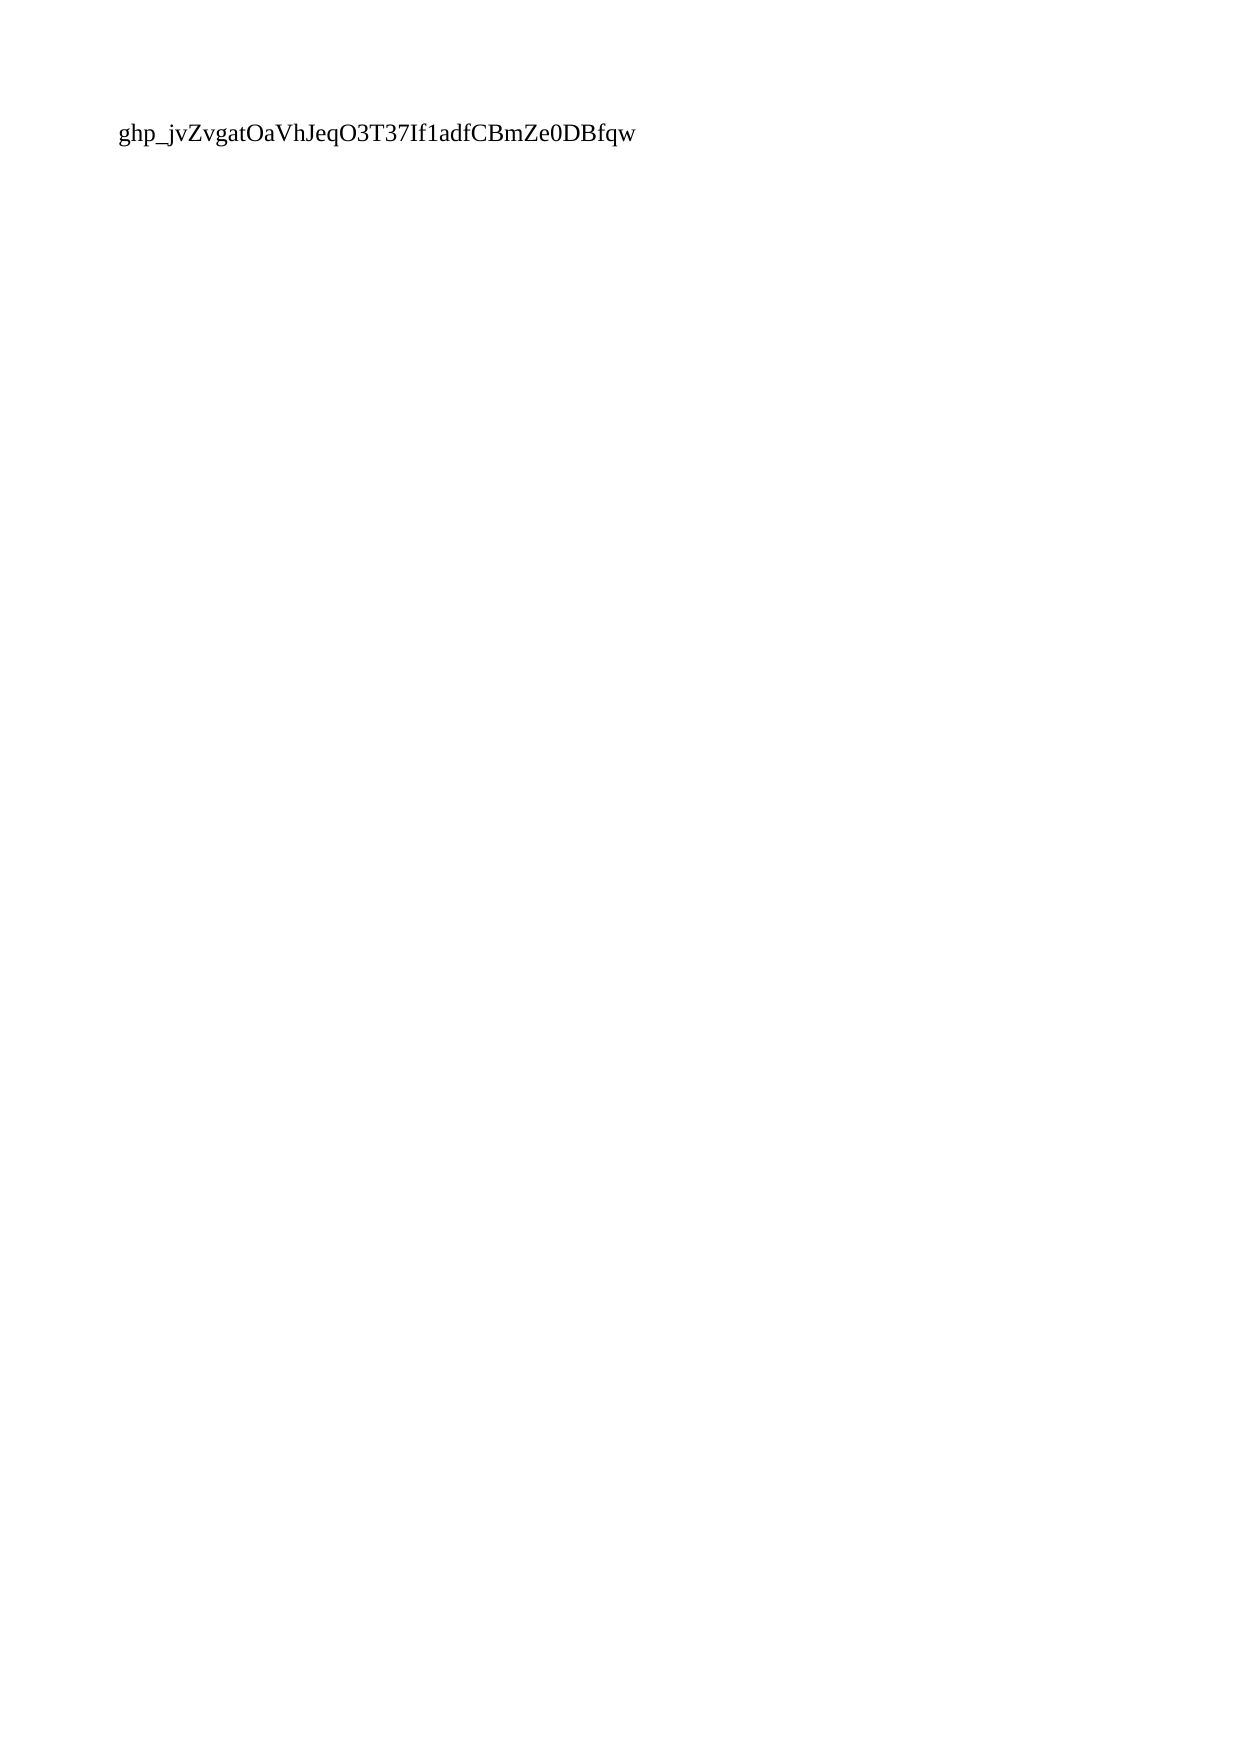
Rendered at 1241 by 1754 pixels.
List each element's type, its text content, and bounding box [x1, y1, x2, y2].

text 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 [118, 118, 1122, 147]
